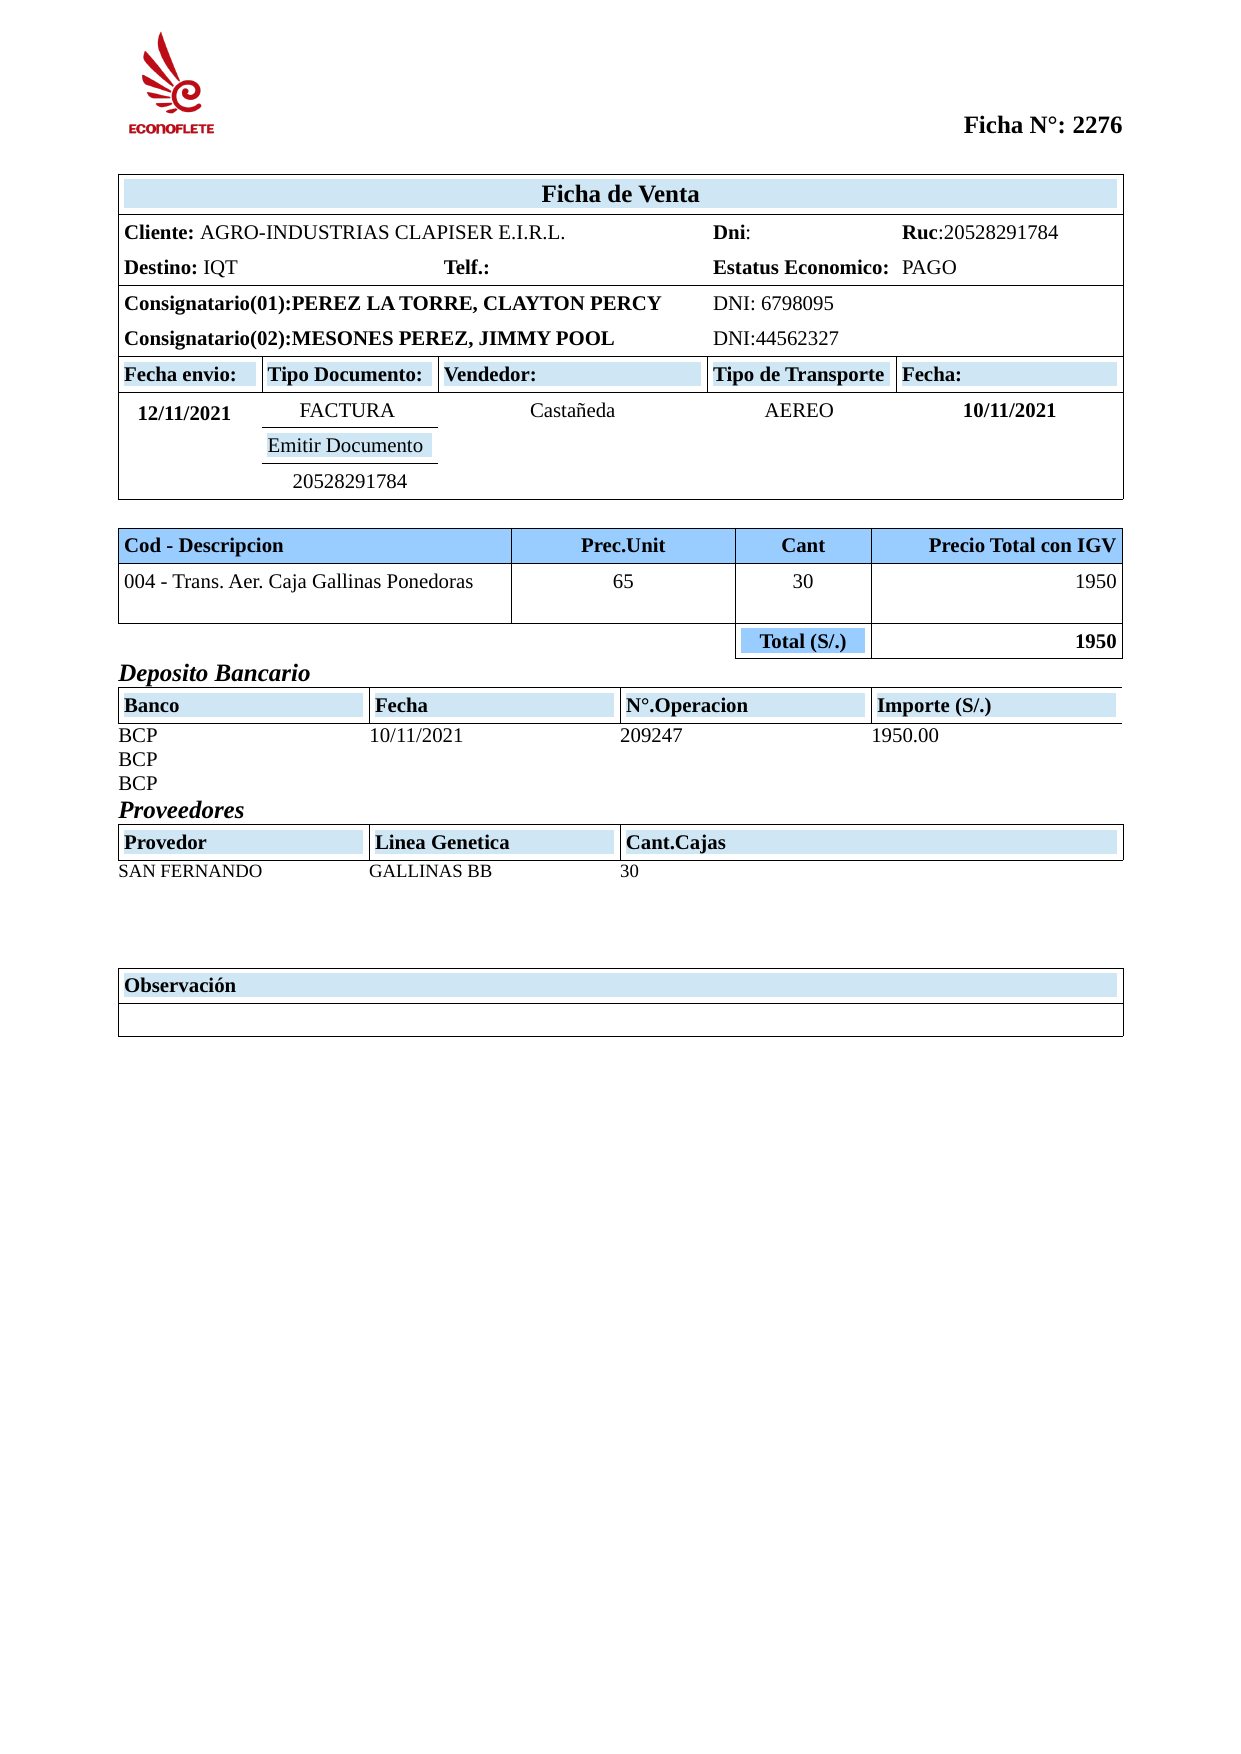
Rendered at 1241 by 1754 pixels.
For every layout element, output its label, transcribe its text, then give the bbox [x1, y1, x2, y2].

table_cell Telf.: [438, 249, 707, 285]
table_cell BCP [118, 771, 369, 795]
table_cell [118, 903, 369, 924]
table_cell [620, 747, 871, 771]
table_cell Dni: [707, 215, 896, 249]
text Deposito Bancario [118, 658, 1122, 687]
table_header Observación [119, 969, 1123, 1003]
table_cell 12/11/2021 [119, 393, 262, 498]
table_cell Ruc:20528291784 [896, 215, 1123, 249]
table_header Fecha [370, 688, 620, 723]
table_cell [620, 903, 1123, 924]
table_cell [871, 747, 1122, 771]
text Proveedores [118, 795, 1122, 824]
table_cell Tipo de Transporte [708, 357, 896, 392]
table_cell 30 [620, 861, 1123, 881]
table_cell Estatus Economico: [707, 249, 896, 285]
table_cell Consignatario(01):PEREZ LA TORRE, CLAYTON PERCY [119, 286, 707, 321]
table_cell [369, 903, 620, 924]
table_cell 10/11/2021 [369, 724, 620, 747]
table_cell [620, 771, 871, 795]
table_cell [511, 624, 735, 658]
table_cell Vendedor: [439, 357, 707, 392]
table_header Linea Genetica [370, 825, 620, 859]
table_cell Castañeda [438, 393, 707, 498]
table_cell DNI:44562327 [707, 321, 1123, 356]
table_header Precio Total con IGV [872, 529, 1122, 563]
table_cell [369, 747, 620, 771]
table_cell Emitir Documento [262, 428, 438, 463]
table_cell Total (S/.) [736, 624, 871, 658]
table_cell [369, 881, 620, 903]
table_header Cant [736, 529, 871, 563]
table_cell [369, 771, 620, 795]
table_header N°.Operacion [621, 688, 871, 723]
table_cell [118, 881, 369, 903]
table_cell [369, 946, 620, 967]
table_cell FACTURA [262, 393, 438, 427]
table_cell AEREO [707, 393, 896, 498]
table_cell PAGO [896, 249, 1123, 285]
table_cell [369, 924, 620, 946]
table_cell Consignatario(02):MESONES PEREZ, JIMMY POOL [119, 321, 707, 356]
table_cell BCP [118, 724, 369, 747]
table_cell Tipo Documento: [263, 357, 438, 392]
table_cell [119, 1004, 1123, 1036]
table_cell [620, 924, 1123, 946]
table_header Ficha de Venta [119, 175, 1123, 214]
table_cell 1950.00 [871, 724, 1122, 747]
table_cell Fecha envio: [119, 357, 262, 392]
table_cell [620, 946, 1123, 967]
table_cell DNI: 6798095 [707, 286, 1123, 321]
table_cell 65 [512, 564, 735, 623]
table_cell Cliente: AGRO-INDUSTRIAS CLAPISER E.I.R.L. [119, 215, 707, 249]
table_cell SAN FERNANDO [118, 861, 369, 881]
table_cell [118, 624, 511, 658]
table_header Cant.Cajas [621, 825, 1123, 859]
table_cell 1950 [872, 624, 1122, 658]
table_cell 209247 [620, 724, 871, 747]
table_cell Destino: IQT [119, 249, 438, 285]
table_header Importe (S/.) [872, 688, 1122, 723]
table_cell BCP [118, 747, 369, 771]
table_cell [118, 924, 369, 946]
table_cell [118, 946, 369, 967]
table_cell 20528291784 [262, 464, 438, 498]
table_cell GALLINAS BB [369, 861, 620, 881]
table_cell Fecha: [897, 357, 1123, 392]
table_cell [871, 771, 1122, 795]
table_cell [620, 881, 1123, 903]
picture [118, 31, 225, 134]
table_cell 10/11/2021 [896, 393, 1123, 498]
table_header Prec.Unit [512, 529, 735, 563]
table_header Banco [119, 688, 369, 723]
table_cell 30 [736, 564, 871, 623]
table_header Provedor [119, 825, 369, 859]
table_cell 004 - Trans. Aer. Caja Gallinas Ponedoras [119, 564, 511, 623]
table_cell 1950 [872, 564, 1122, 623]
table_header Cod - Descripcion [119, 529, 511, 563]
